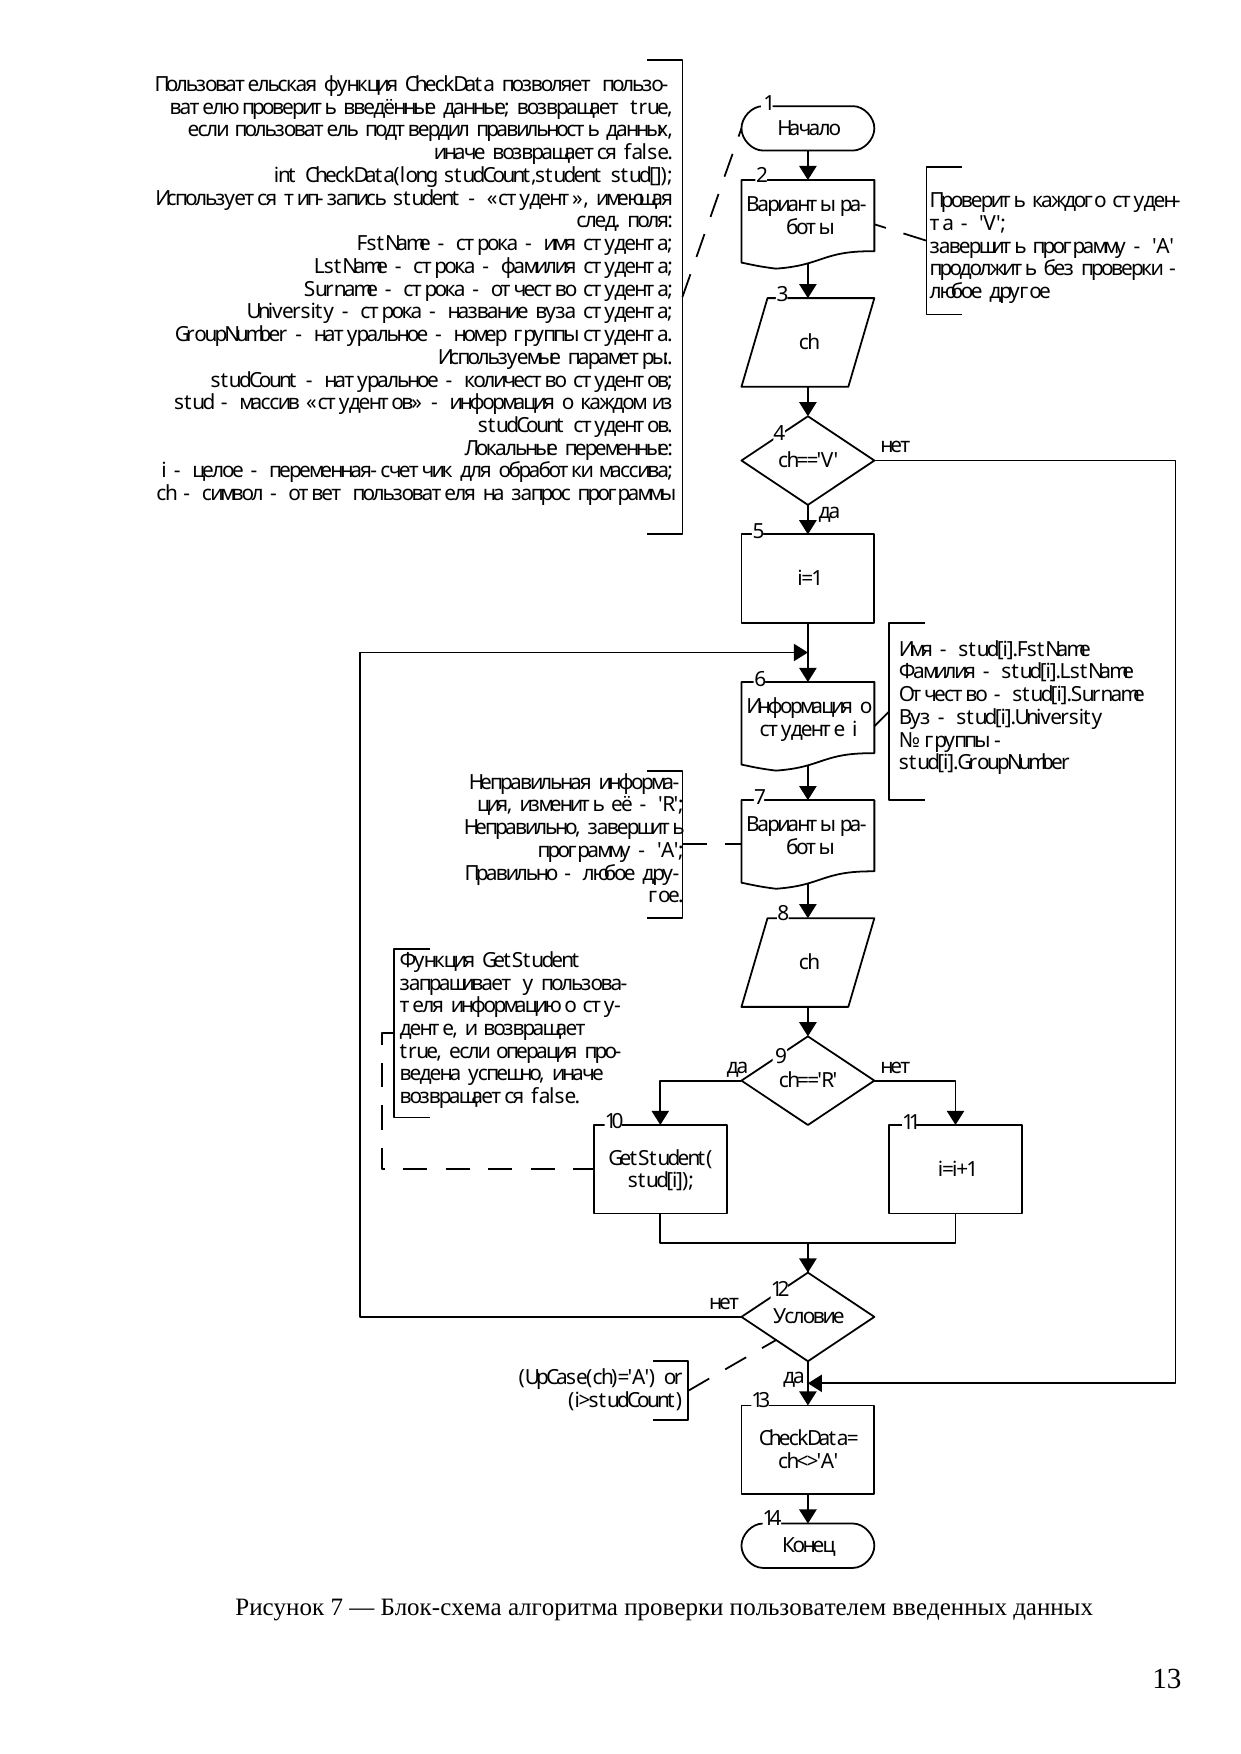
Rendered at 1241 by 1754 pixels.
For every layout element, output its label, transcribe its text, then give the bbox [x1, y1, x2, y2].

text Рисунок 7 — Блок-схема алгоритма проверки пользователем введенных данных [152, 1592, 1177, 1621]
